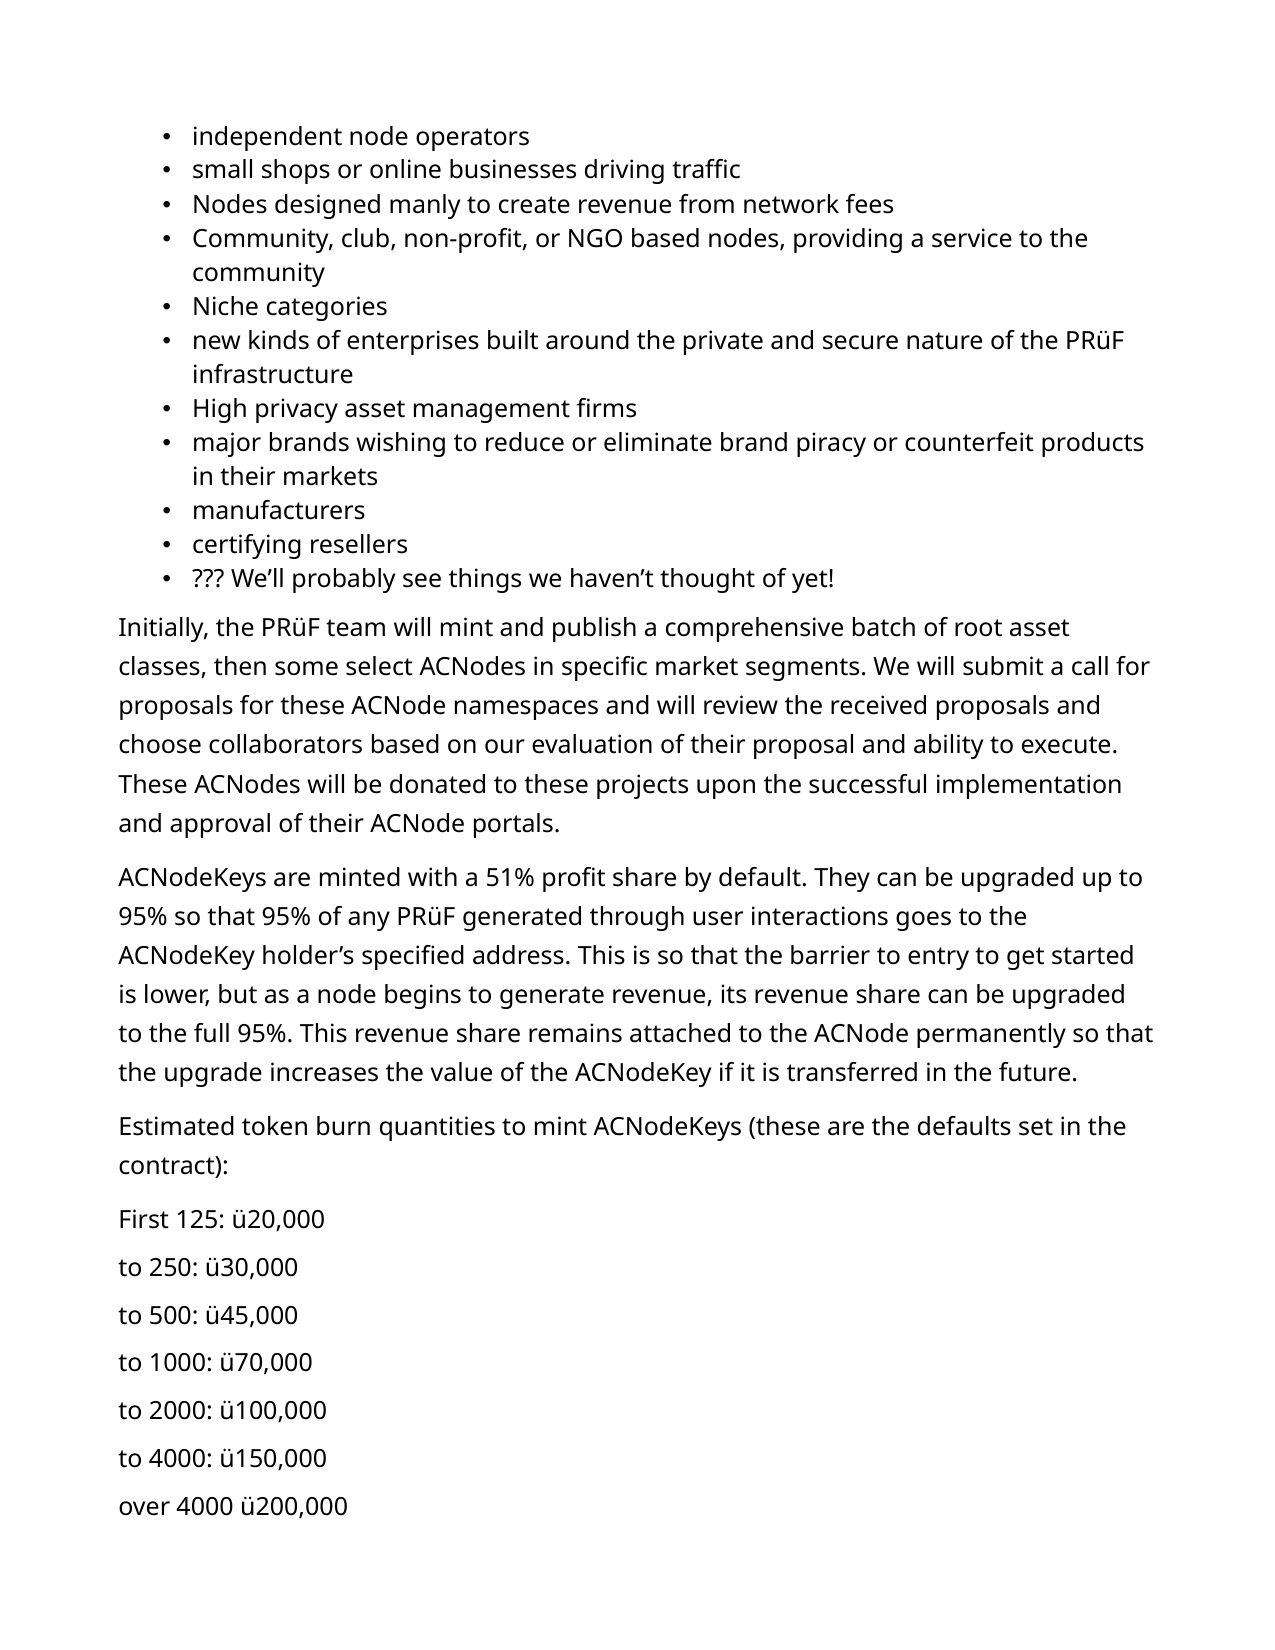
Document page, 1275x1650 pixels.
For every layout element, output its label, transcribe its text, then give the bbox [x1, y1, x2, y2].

list Niche categories [162, 288, 1157, 322]
list Nodes designed manly to create revenue from network fees [162, 186, 1157, 220]
list small shops or online businesses driving traffic [162, 152, 1157, 186]
list High privacy asset management firms [162, 391, 1157, 425]
list certifying resellers [162, 527, 1157, 561]
list ??? We’ll probably see things we haven’t thought of yet! [162, 561, 1157, 595]
list new kinds of enterprises built around the private and secure nature of the PRüF infrastructure [162, 322, 1157, 391]
list manufacturers [162, 493, 1157, 527]
text Initially, the PRüF team will mint and publish a comprehensive batch of root asset classes, then some select ACNodes in specific market segments. We will submit a call for proposals for these ACNode namespaces and will review the received proposals and choose collaborators based on our evaluation of their proposal and ability to execute. These ACNodes will be donated to these projects upon the successful implementation and approval of their ACNode portals. [118, 609, 1157, 839]
text over 4000 ü200,000 [118, 1488, 1157, 1523]
list Community, club, non-profit, or NGO based nodes, providing a service to the community [162, 220, 1157, 288]
list independent node operators [162, 118, 1157, 152]
list major brands wishing to reduce or eliminate brand piracy or counterfeit products in their markets [162, 425, 1157, 493]
text Estimated token burn quantities to mint ACNodeKeys (these are the defaults set in the contract): [118, 1109, 1157, 1182]
text to 500: ü45,000 [118, 1297, 1157, 1331]
text to 1000: ü70,000 [118, 1345, 1157, 1379]
text to 4000: ü150,000 [118, 1441, 1157, 1475]
text to 2000: ü100,000 [118, 1393, 1157, 1427]
text First 125: ü20,000 [118, 1202, 1157, 1236]
text to 250: ü30,000 [118, 1249, 1157, 1283]
text ACNodeKeys are minted with a 51% profit share by default. They can be upgraded up to 95% so that 95% of any PRüF generated through user interactions goes to the ACNodeKey holder’s specified address. This is so that the barrier to entry to get started is lower, but as a node begins to generate revenue, its revenue share can be upgraded to the full 95%. This revenue share remains attached to the ACNode permanently so that the upgrade increases the value of the ACNodeKey if it is transferred in the future. [118, 859, 1157, 1089]
